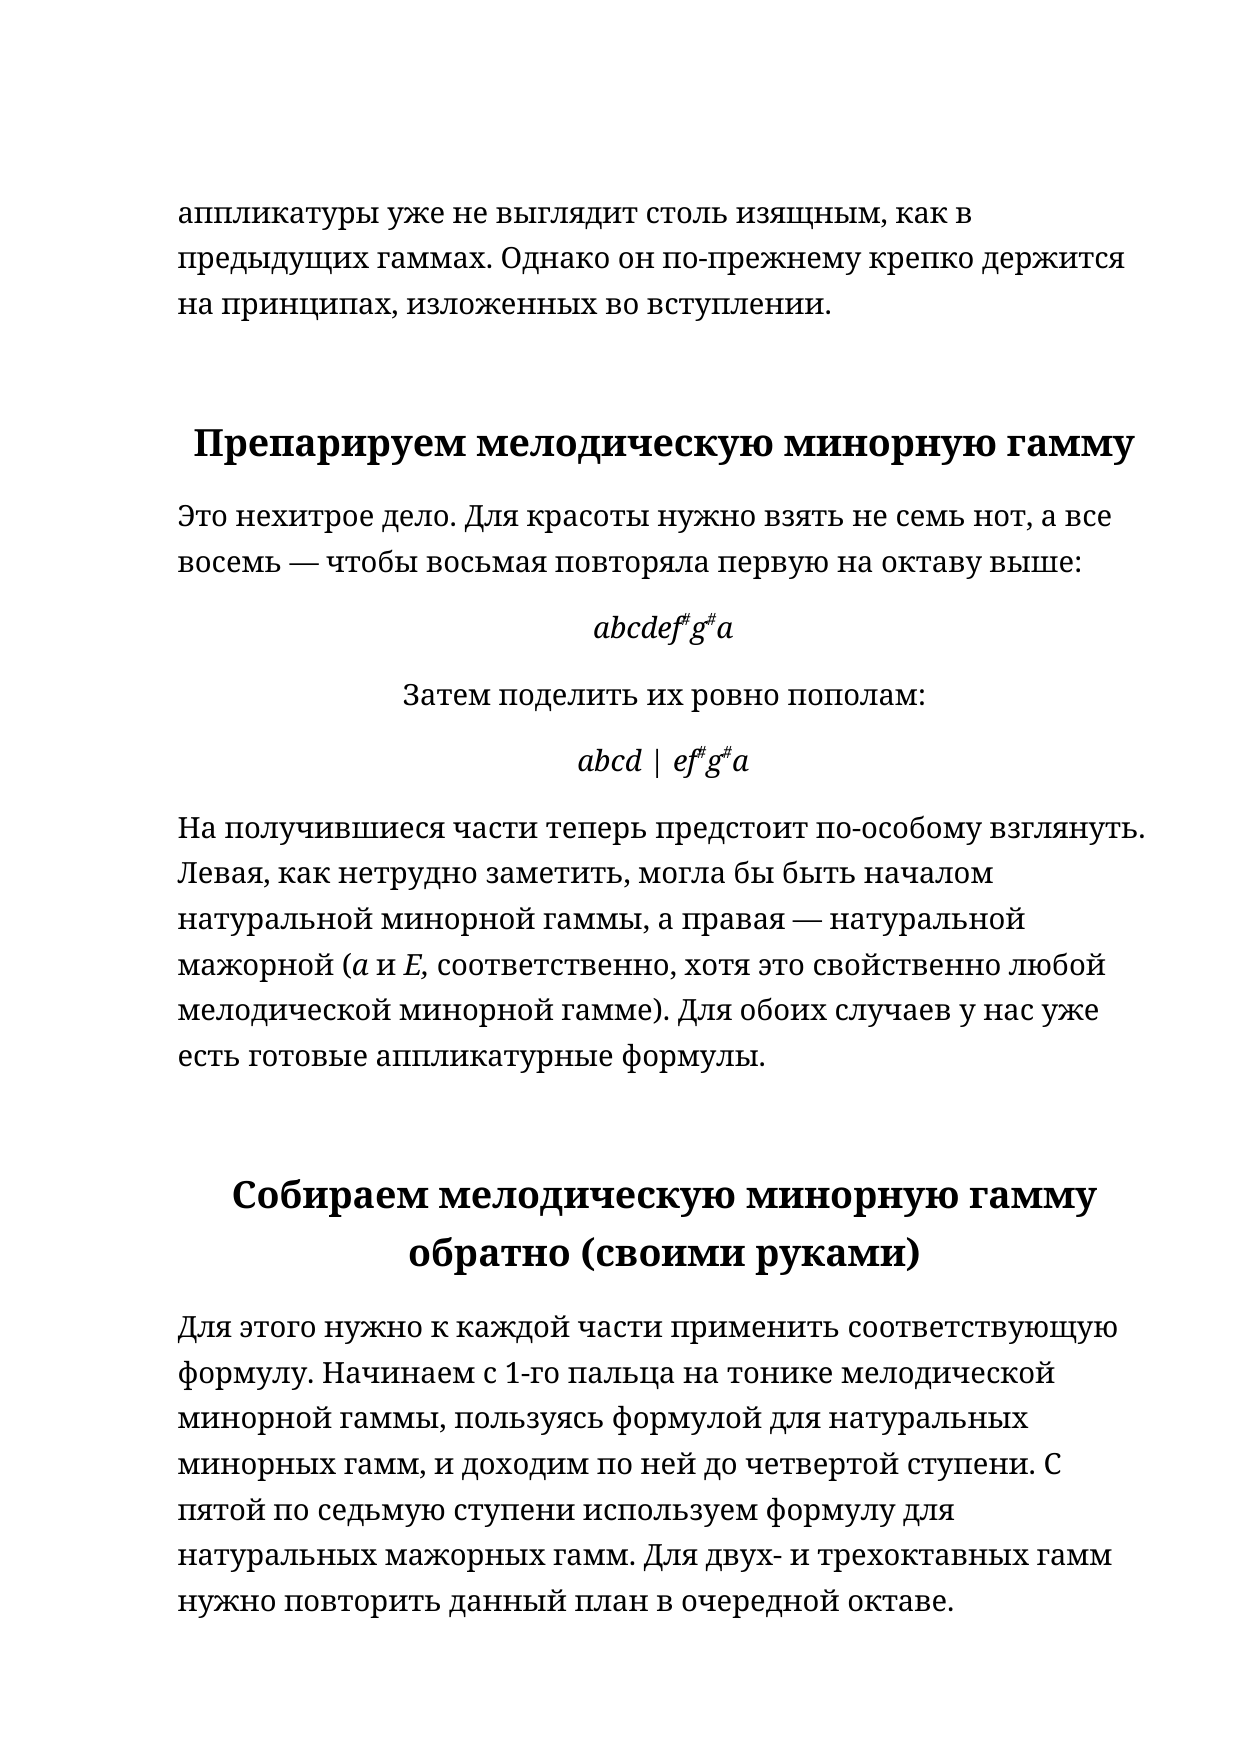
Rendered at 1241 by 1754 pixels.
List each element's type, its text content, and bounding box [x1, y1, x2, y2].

text Собираем мелодическую минорную гамму обратно (своими руками) [177, 1168, 1152, 1278]
text На получившиеся части теперь предстоит по-особому взглянуть. Левая, как нетрудно заметить, могла бы быть началом натуральной минорной гаммы, а правая — натуральной мажорной (a и E, соответственно, хотя это свойственно любой мелодической минорной гамме). Для обоих случаев у нас уже есть готовые аппликатурные формулы. [177, 807, 1152, 1075]
text Для этого нужно к каждой части применить соответствующую формулу. Начинаем с 1-го пальца на тонике мелодической минорной гаммы, пользуясь формулой для натуральных минорных гамм, и доходим по ней до четвертой ступени. С пятой по седьмую ступени используем формулу для натуральных мажорных гамм. Для двух- и трехоктавных гамм нужно повторить данный план в очередной октаве. [177, 1306, 1152, 1620]
text Затем поделить их ровно пополам: [177, 674, 1152, 714]
text аппликатуры уже не выглядит столь изящным, как в предыдущих гаммах. Однако он по-прежнему крепко держится на принципах, изложенных во вступлении. [177, 192, 1152, 323]
text abcdef#g#a [177, 608, 1152, 647]
subtitle Препарируем мелодическую минорную гамму [177, 416, 1152, 467]
text abcd | ef#g#a [177, 741, 1152, 780]
text Это нехитрое дело. Для красоты нужно взять не семь нот, а все восемь — чтобы восьмая повторяла первую на октаву выше: [177, 496, 1152, 581]
